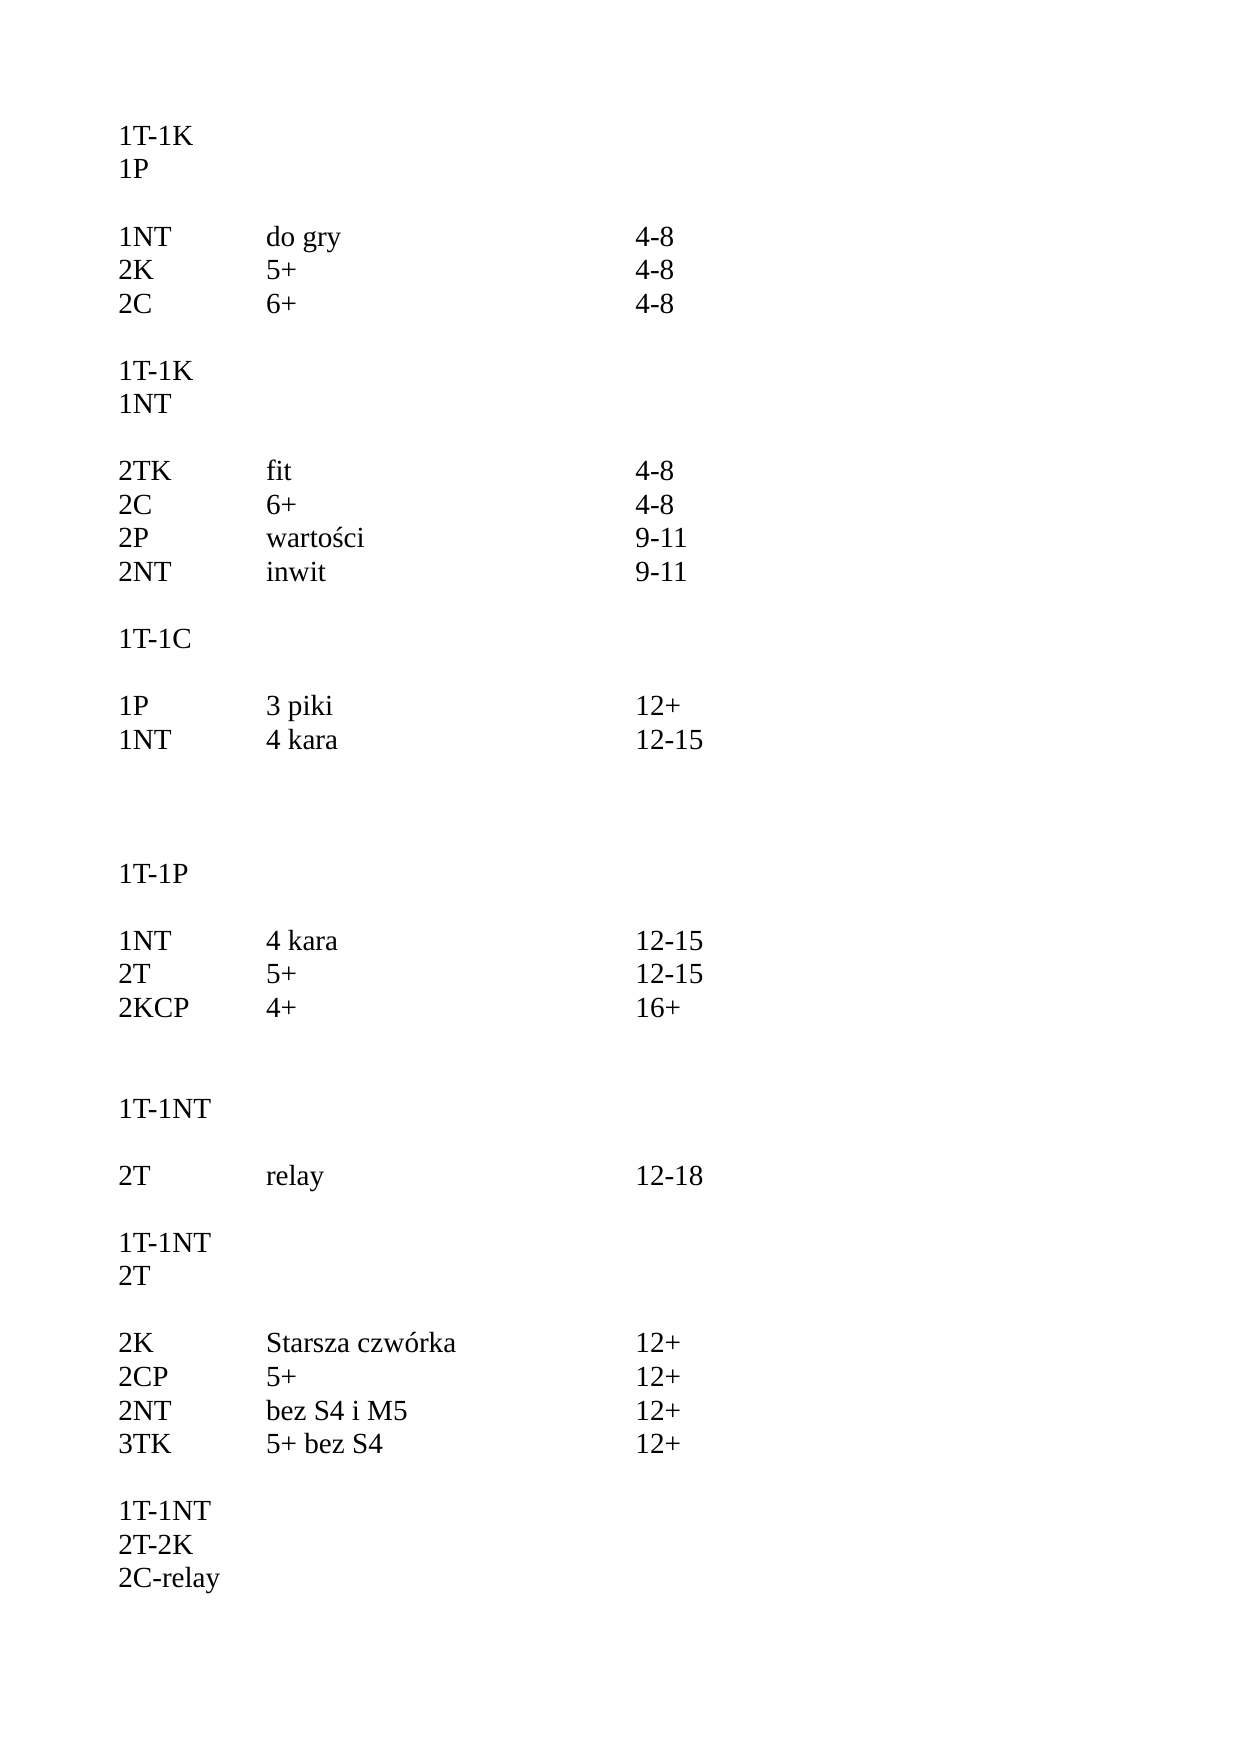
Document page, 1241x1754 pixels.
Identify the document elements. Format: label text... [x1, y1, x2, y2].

text 1NT do gry 4-8 [118, 219, 1122, 252]
text 1NT 4 kara 12-15 [118, 722, 1122, 755]
text 1T-1P [118, 856, 1122, 889]
text 2T-2K [118, 1527, 1122, 1560]
text 2T [118, 1258, 1122, 1292]
text 1P [118, 152, 1122, 185]
text 1P 3 piki 12+ [118, 688, 1122, 722]
text 1T-1C [118, 621, 1122, 655]
text 2K 5+ 4-8 [118, 252, 1122, 286]
text 2NT inwit 9-11 [118, 554, 1122, 588]
text 2C-relay [118, 1560, 1122, 1594]
text 2P wartości 9-11 [118, 521, 1122, 554]
text 2NT bez S4 i M5 12+ [118, 1393, 1122, 1426]
text 3TK 5+ bez S4 12+ [118, 1426, 1122, 1460]
text 2TK fit 4-8 [118, 453, 1122, 487]
text 2T relay 12-18 [118, 1158, 1122, 1191]
text 2T 5+ 12-15 [118, 957, 1122, 990]
text 1T-1K [118, 353, 1122, 386]
text 1T-1NT [118, 1091, 1122, 1124]
text 2KCP 4+ 16+ [118, 990, 1122, 1024]
text 2K Starsza czwórka 12+ [118, 1326, 1122, 1359]
text 2C 6+ 4-8 [118, 286, 1122, 319]
text 1T-1NT [118, 1493, 1122, 1527]
text 1T-1K [118, 118, 1122, 152]
text 1T-1NT [118, 1225, 1122, 1258]
text 2C 6+ 4-8 [118, 487, 1122, 521]
text 2CP 5+ 12+ [118, 1359, 1122, 1393]
text 1NT 4 kara 12-15 [118, 923, 1122, 957]
text 1NT [118, 386, 1122, 420]
